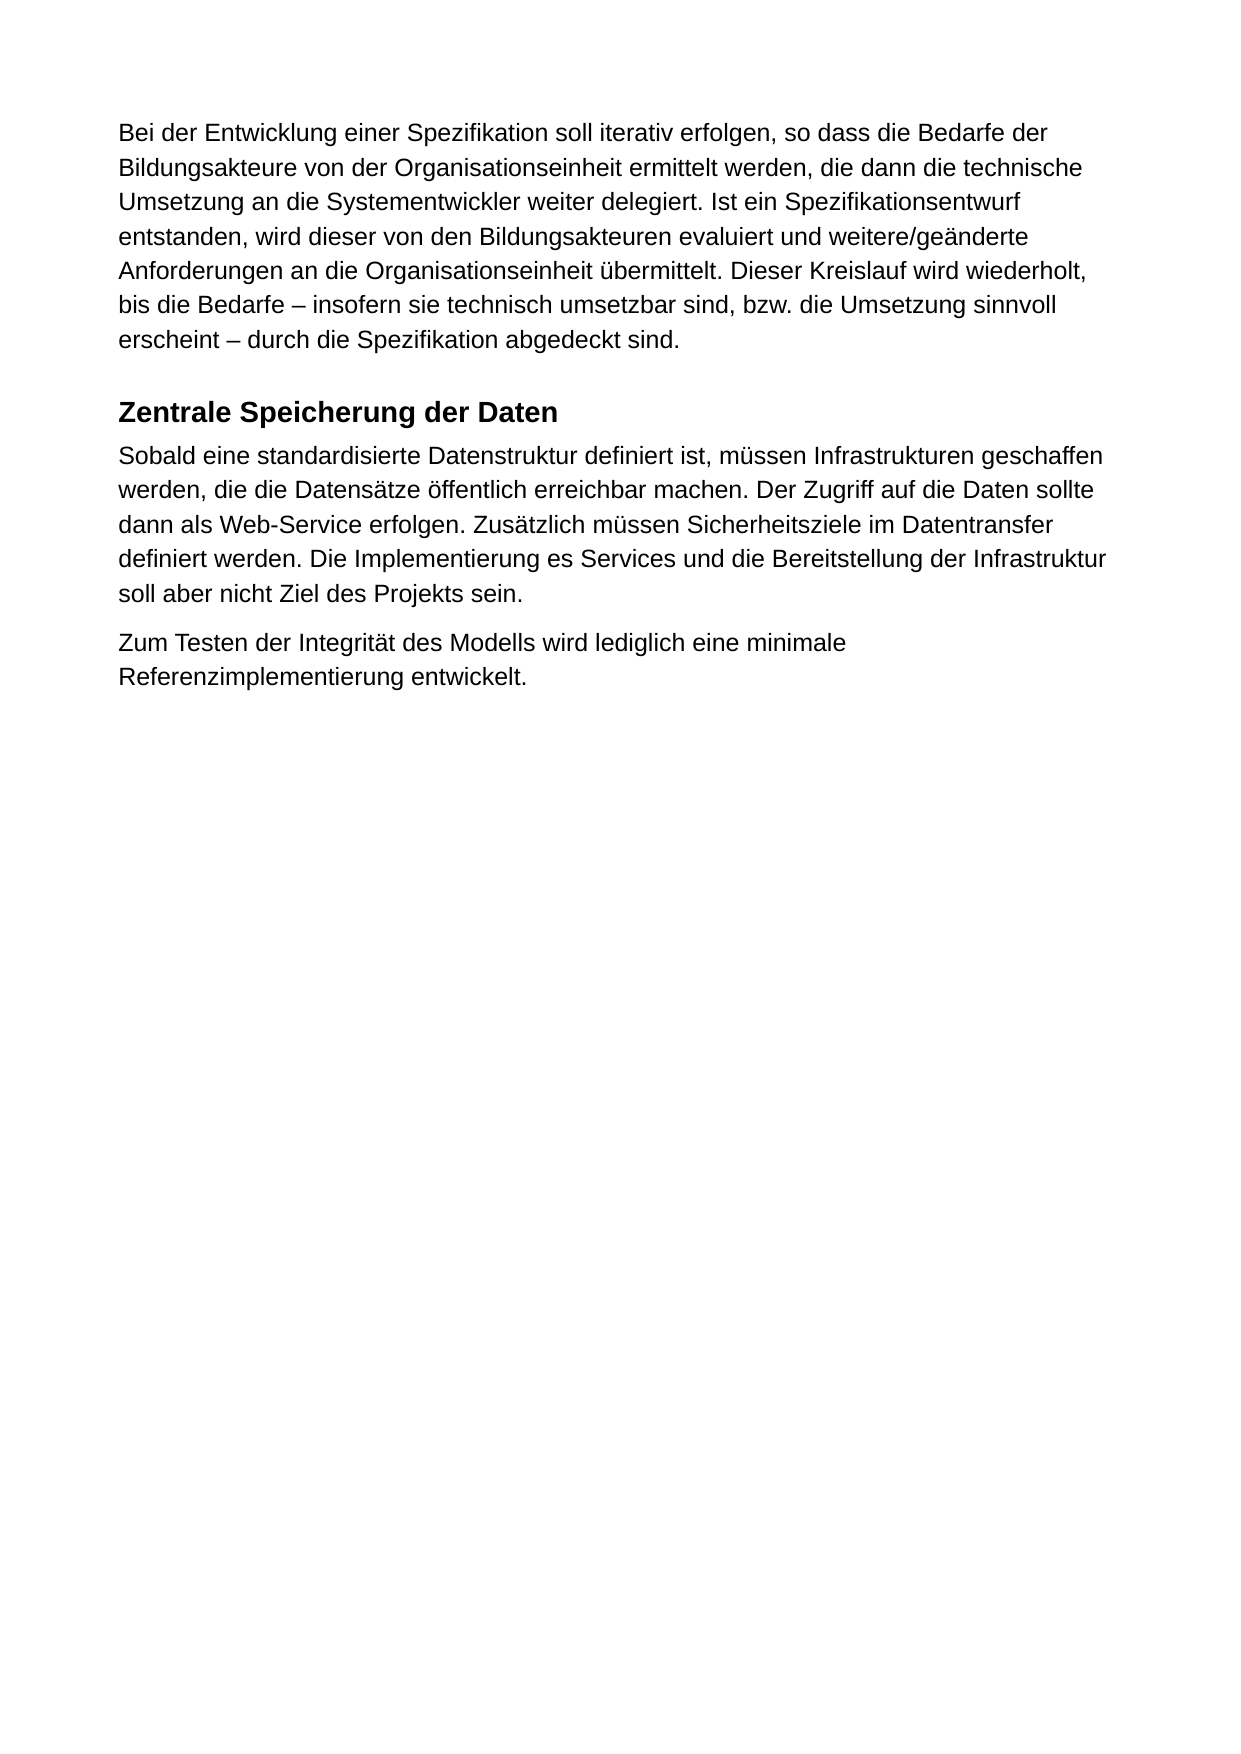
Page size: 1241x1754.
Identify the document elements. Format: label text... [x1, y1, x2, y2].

subtitle Zentrale Speicherung der Daten [118, 395, 1122, 428]
text Zum Testen der Integrität des Modells wird lediglich eine minimale Referenzimplementierung entwickelt. [118, 628, 1122, 691]
text Sobald eine standardisierte Datenstruktur definiert ist, müssen Infrastrukturen geschaffen werden, die die Datensätze öffentlich erreichbar machen. Der Zugriff auf die Daten sollte dann als Web-Service erfolgen. Zusätzlich müssen Sicherheitsziele im Datentransfer definiert werden. Die Implementierung es Services und die Bereitstellung der Infrastruktur soll aber nicht Ziel des Projekts sein. [118, 441, 1122, 608]
text Bei der Entwicklung einer Spezifikation soll iterativ erfolgen, so dass die Bedarfe der Bildungsakteure von der Organisationseinheit ermittelt werden, die dann die technische Umsetzung an die Systementwickler weiter delegiert. Ist ein Spezifikationsentwurf entstanden, wird dieser von den Bildungsakteuren evaluiert und weitere/geänderte Anforderungen an die Organisationseinheit übermittelt. Dieser Kreislauf wird wiederholt, bis die Bedarfe – insofern sie technisch umsetzbar sind, bzw. die Umsetzung sinnvoll erscheint – durch die Spezifikation abgedeckt sind. [118, 118, 1122, 354]
